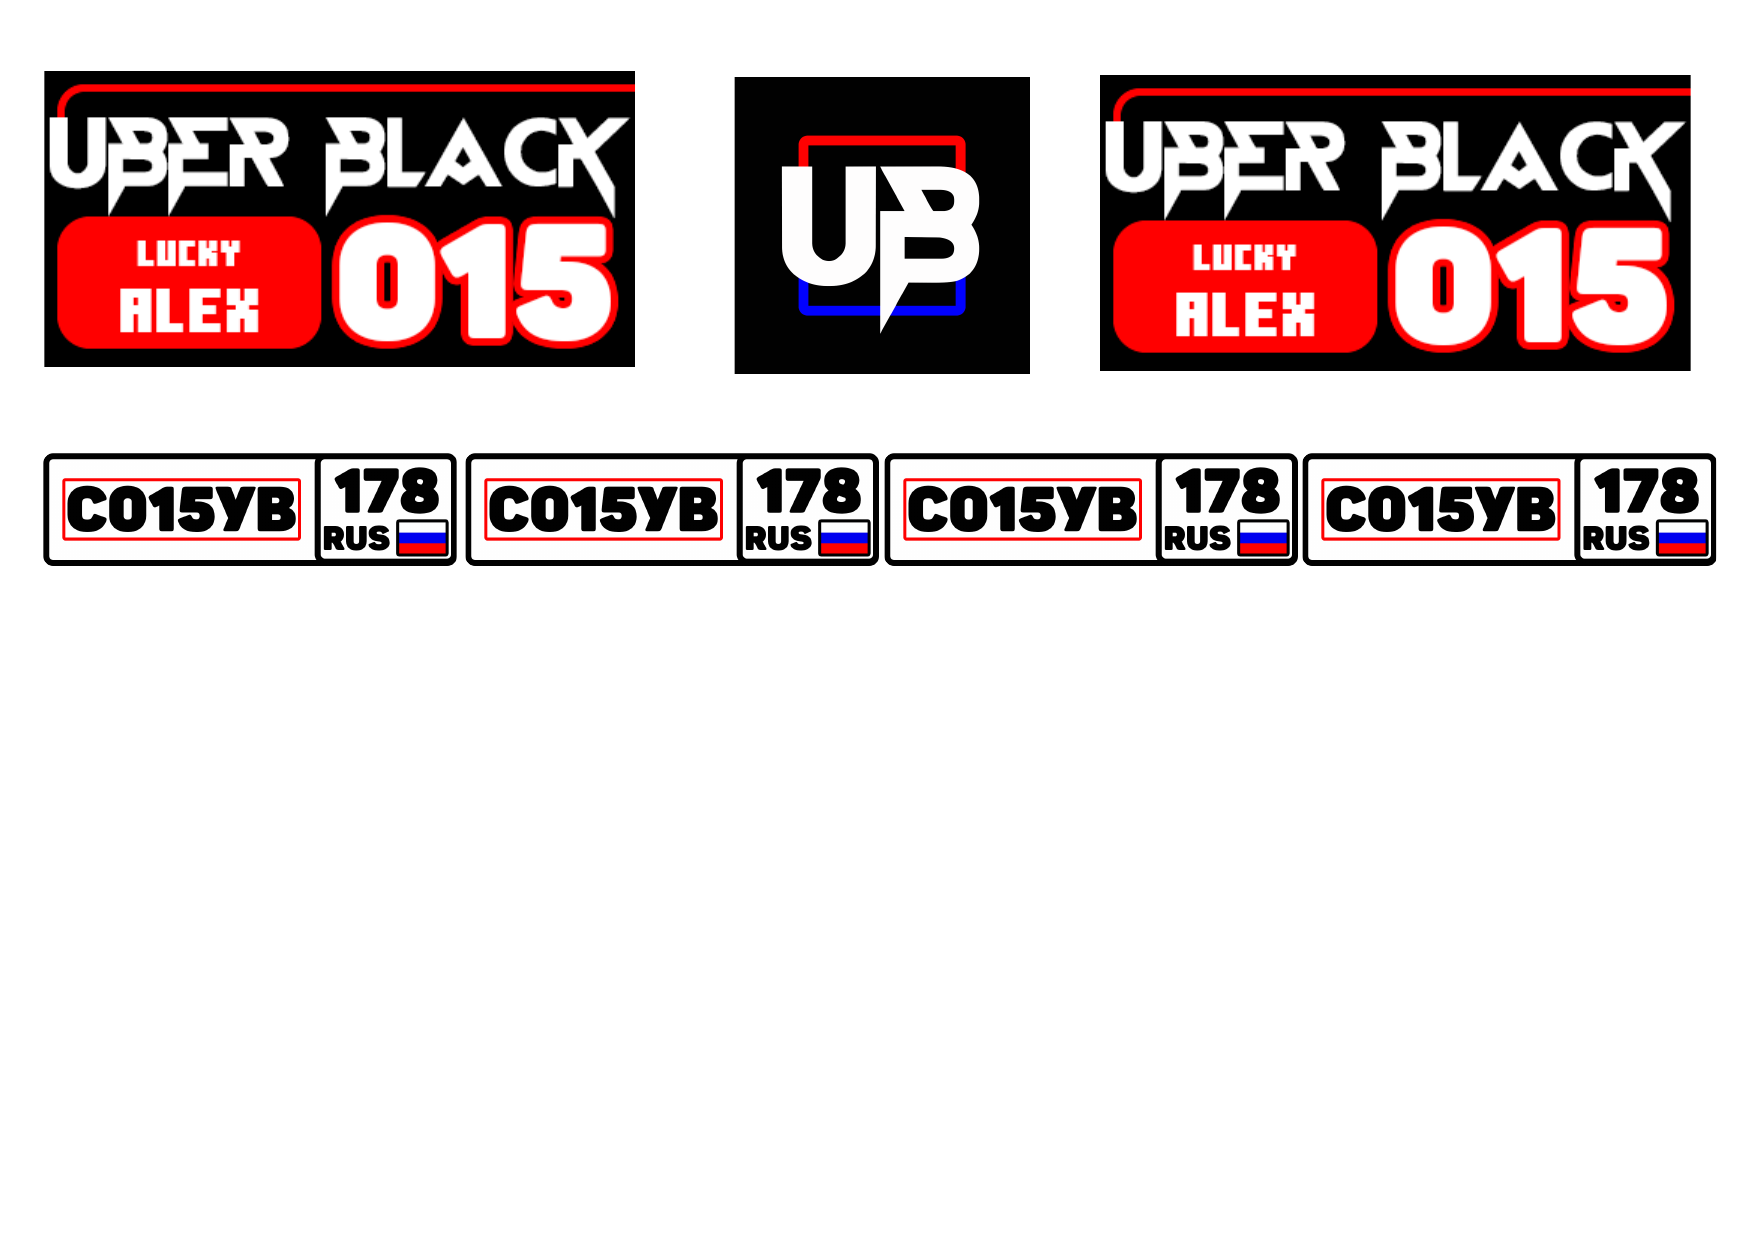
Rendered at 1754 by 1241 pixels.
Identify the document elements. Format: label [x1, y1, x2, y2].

picture [1302, 388, 1717, 566]
picture [1100, 75, 1691, 371]
picture [734, 77, 1030, 374]
picture [884, 388, 1298, 566]
picture [43, 388, 457, 566]
picture [44, 71, 635, 367]
picture [465, 388, 879, 566]
